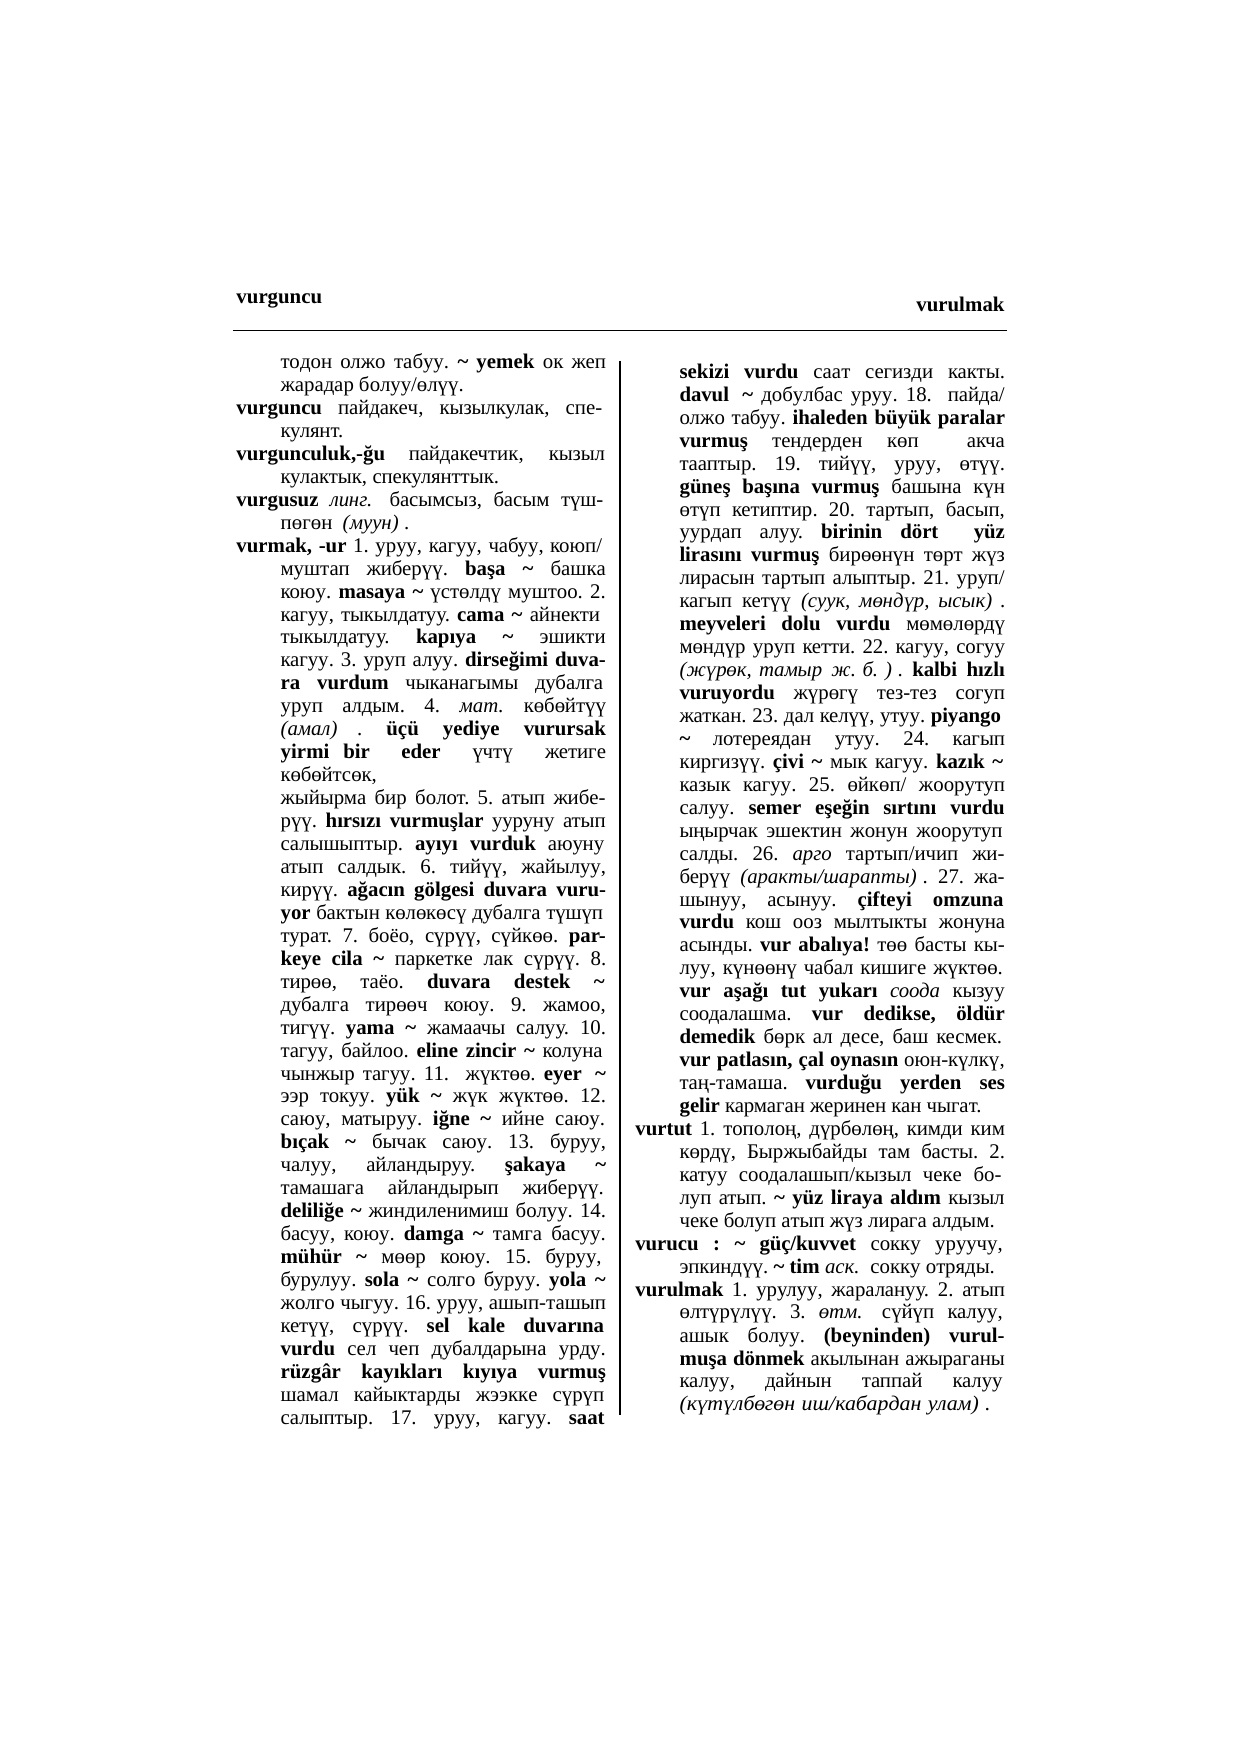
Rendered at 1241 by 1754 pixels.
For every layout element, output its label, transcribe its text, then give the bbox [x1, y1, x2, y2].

text жыйырма бир болот. 5. атып жибе- рүү. hırsızı vurmuşlar ууруну атып салышыптыр. ayıyı vurduk аюуну [280, 786, 606, 855]
text vur patlasın, çal oynasın оюн-күлкү, таң-тамаша. vurduğu yerden ses gelir кармаган жеринен кан чыгат. [679, 1048, 1005, 1117]
text чынжыр тагуу. 11. жүктөө. eyer ~ ээр токуу. yük ~ жүк жүктөө. 12. саюу, матыруу. iğne ~ ийне саюу. [280, 1062, 606, 1130]
text vurdu кош ооз мылтыкты жонуна асынды. vur abalıya! төө басты кы- луу, күнөөнү чабал кишиге жүктөө. [679, 911, 1005, 979]
text vurdu сел чеп дубалдарына урду. rüzgâr kayıkları kıyıya vurmuş шамал кайыктарды жээкке сүрүп [280, 1337, 606, 1406]
text дубалга тирөөч коюу. 9. жамоо, тигүү. yama ~ жамаачы салуу. 10. тагуу, байлоо. eline zincir ~ колуна [280, 993, 606, 1062]
text vurgunculuk,-ğu пайдакечтик, кызыл кулактык, спекулянттык. [236, 442, 606, 488]
text vurguncu [236, 284, 322, 308]
text кулянт. [280, 419, 347, 442]
text vurtut 1. тополоң, дүрбөлөң, кимди ким көрдү, Быржыбайды там басты. 2. катуу соодалашып/кызыл чеке бо- [635, 1117, 1005, 1186]
text салды. 26. арго тартып/ичип жи- берүү (аракты/шарапты) . 27. жа- шынуу, асынуу. çifteyi omzuna [679, 842, 1005, 911]
text тодон олжо табуу. ~ yemek ок жеп жарадар болуу/өлүү. [280, 350, 606, 396]
text bıçak ~ бычак саюу. 13. буруу, чалуу, айландыруу. şakaya ~ тамашага айландырып жиберүү. [280, 1131, 606, 1199]
text (күтүлбөгөн иш/кабардан улам) . [679, 1392, 990, 1415]
text турат. 7. боёо, сүрүү, сүйкөө. par- keye cila ~ паркетке лак сүрүү. 8. тирөө, таёо. duvara destek ~ [280, 924, 606, 993]
text муштап жиберүү. başa ~ башка коюу. masaya ~ үстөлдү муштоо. 2. кагуу, тыкылдатуу. cama ~ айнекти [280, 557, 606, 626]
text салыптыр. 17. уруу, кагуу. saat [280, 1406, 606, 1429]
text vurucu : ~ güç/kuvvet сокку уруучу, [635, 1232, 1041, 1255]
text луп атып. ~ yüz liraya aldım кызыл чеке болуп атып жүз лирага алдым. [679, 1186, 1004, 1232]
text vurmak, -ur 1. уруу, кагуу, чабуу, коюп/ [236, 534, 606, 557]
text deliliğe ~ жиндиленимиш болуу. 14. басуу, коюу. damga ~ тамга басуу. mühür ~ мөөр коюу. 15. буруу, [280, 1199, 606, 1268]
text тыкылдатуу. kapıya ~ эшикти кагуу. 3. уруп алуу. dirseğimi duva- ra vurdum чыканагымы дубалга [280, 626, 606, 694]
text vurulmak [916, 292, 1065, 316]
text ~ лотереядан утуу. 24. кагып киргизүү. çivi ~ мык кагуу. kazık ~ [679, 727, 1005, 773]
text бурулуу. sola ~ солго буруу. yola ~ жолго чыгуу. 16. уруу, ашып-ташып кетүү, сүрүү. sel kale duvarına [280, 1268, 606, 1337]
text эпкиндүү. ~ tim аск. сокку отряды. [679, 1255, 996, 1278]
text атып салдык. 6. тийүү, жайылуу, кирүү. ağacın gölgesi duvara vuru- yor бактын көлөкөсү дубалга түшүп [280, 855, 606, 924]
text sekizi vurdu саат сегизди какты. davul ~ добулбас уруу. 18. пайда/ олжо табуу. ihaleden büyük paralar vurmuş тендерден көп акча тааптыр. 19. тийүү, уруу, өтүү. güneş başına vurmuş башына күн өтүп кетиптир. 20. тартып, басып, уурдап алуу. birinin dört yüz lirasını vurmuş бирөөнүн төрт жүз лирасын тартып алыптыр. 21. уруп/ кагып кетүү (суук, мөндүр, ысык) . meyveleri dolu vurdu мөмөлөрдү мөндүр уруп кетти. 22. кагуу, согуу (жүрөк, тамыр ж. б. ) . kalbi hızlı vuruyordu жүрөгү тез-тез согуп жаткан. 23. дал келүү, утуу. piyango [679, 359, 1005, 727]
text vur aşağı tut yukarı соода кызуу соодалашма. vur dedikse, öldür demedik бөрк ал десе, баш кесмек. [679, 979, 1005, 1048]
text уруп алдым. 4. мат. көбөйтүү (амал) . üçü yediye vurursak yirmi bir eder үчтү жетиге көбөйтсөк, [280, 694, 606, 786]
text vurgusuz линг. басымсыз, басым түш- пөгөн (муун) . [236, 488, 606, 534]
text казык кагуу. 25. өйкөп/ жоорутуп салуу. semer eşeğin sırtını vurdu ыңырчак эшектин жонун жоорутуп [679, 773, 1005, 842]
text vurguncu пайдакеч, кызылкулак, спе- [236, 396, 606, 419]
text ашык болуу. (beyninden) vurul- muşa dönmek акылынан ажыраганы калуу, дайнын таппай калуу [679, 1324, 1004, 1392]
text vurulmak 1. урулуу, жаралануу. 2. атып өлтүрүлүү. 3. өтм. сүйүп калуу, [635, 1278, 1005, 1323]
